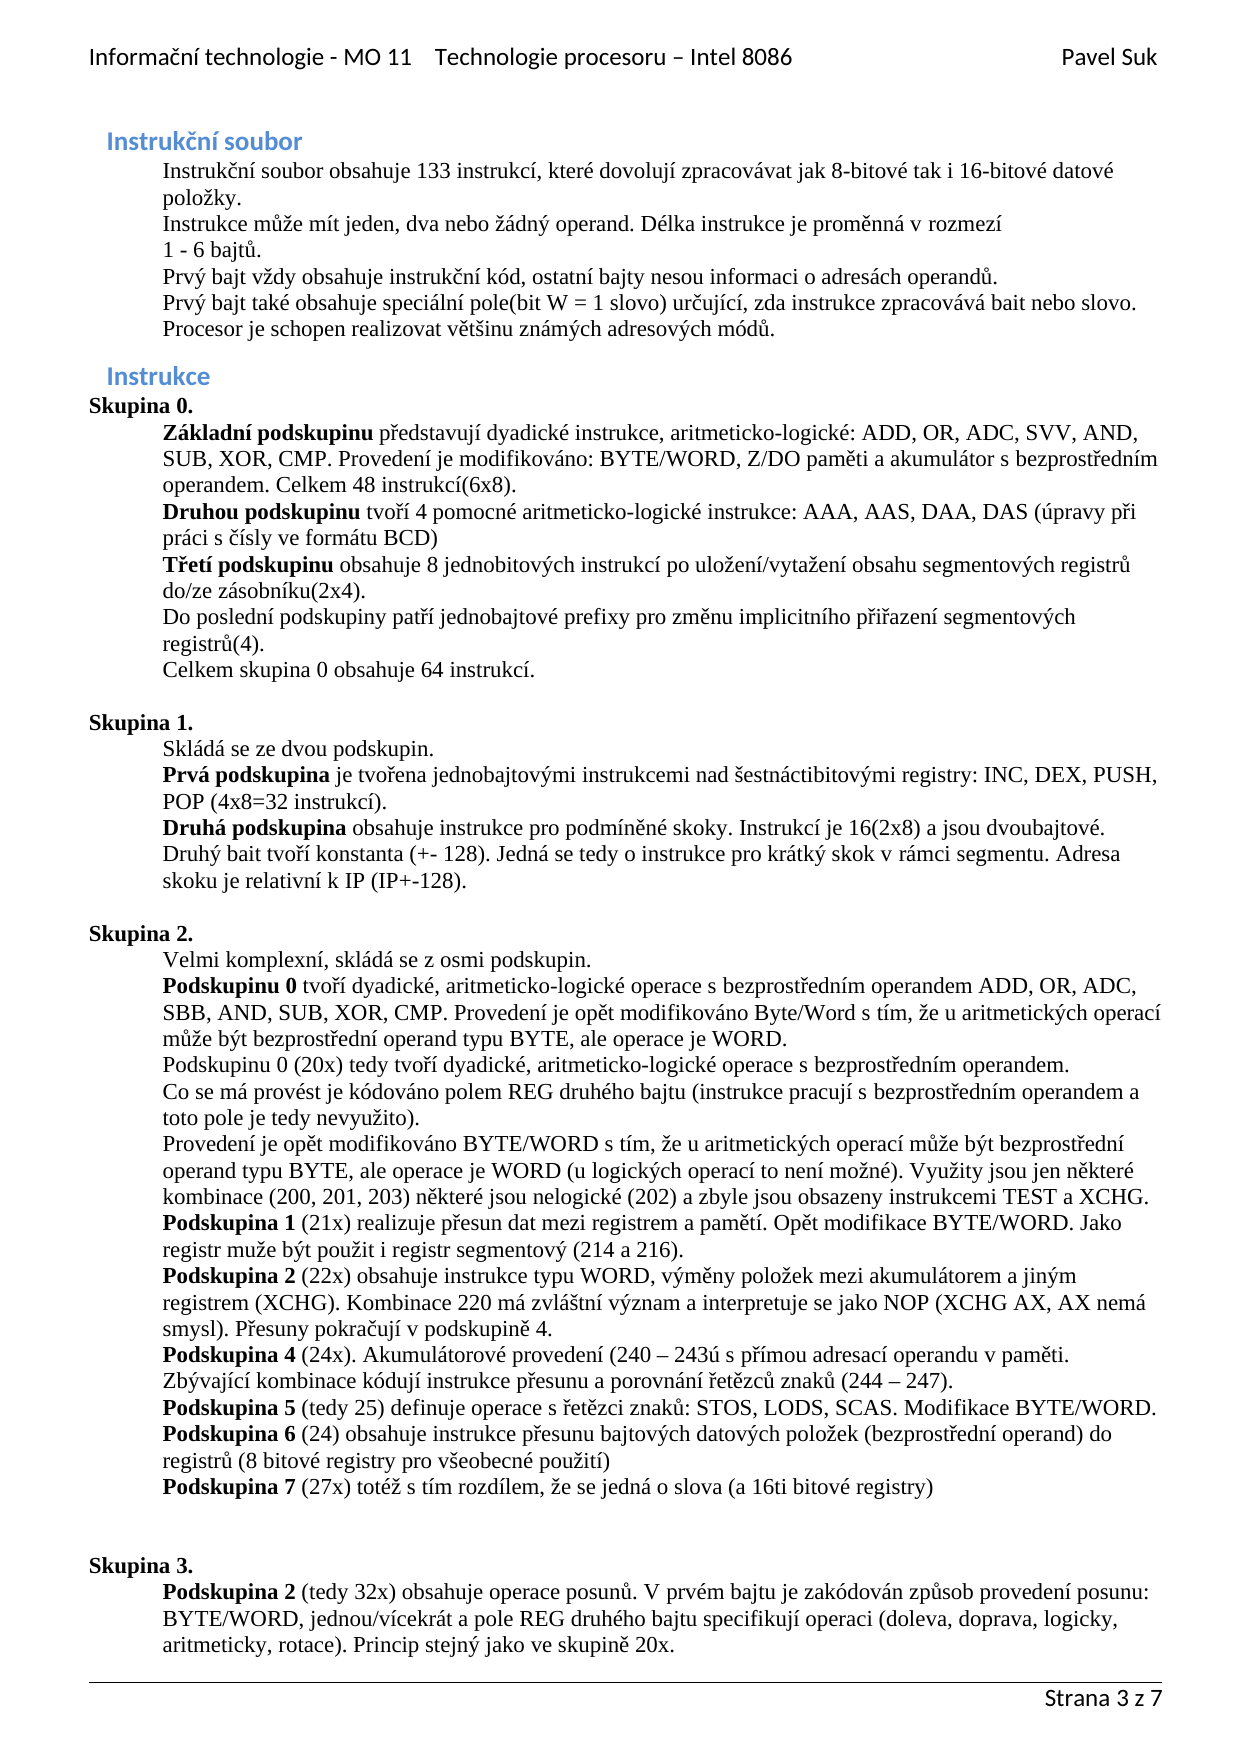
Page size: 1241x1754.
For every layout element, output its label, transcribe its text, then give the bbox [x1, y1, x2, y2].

text Podskupina 4 (24x). Akumulátorové provedení (240 – 243ú s přímou adresací operandu v paměti. Zbývající kombinace kódují instrukce přesunu a porovnání řetězců znaků (244 – 247). [162, 1341, 1162, 1394]
text Prvý bajt vždy obsahuje instrukční kód, ostatní bajty nesou informaci o adresách operandů. [162, 263, 1162, 289]
text Skupina 0. [89, 392, 1162, 419]
text Instrukce [106, 359, 1162, 392]
text Druhá podskupina obsahuje instrukce pro podmíněné skoky. Instrukcí je 16(2x8) a jsou dvoubajtové. Druhý bait tvoří konstanta (+- 128). Jedná se tedy o instrukce pro krátký skok v rámci segmentu. Adresa skoku je relativní k IP (IP+-128). [162, 814, 1162, 893]
text Prvá podskupina je tvořena jednobajtovými instrukcemi nad šestnáctibitovými registry: INC, DEX, PUSH, POP (4x8=32 instrukcí). [162, 761, 1162, 814]
text Skupina 1. [89, 709, 1162, 735]
text Skupina 3. [89, 1552, 1162, 1578]
text Třetí podskupinu obsahuje 8 jednobitových instrukcí po uložení/vytažení obsahu segmentových registrů do/ze zásobníku(2x4). [162, 551, 1162, 603]
text Skupina 2. [89, 919, 1162, 946]
text Podskupinu 0 (20x) tedy tvoří dyadické, aritmeticko-logické operace s bezprostředním operandem. [162, 1051, 1162, 1078]
text Instrukční soubor obsahuje 133 instrukcí, které dovolují zpracovávat jak 8-bitové tak i 16-bitové datové položky. [162, 157, 1162, 210]
text Skládá se ze dvou podskupin. [162, 735, 1162, 761]
text Podskupinu 0 tvoří dyadické, aritmeticko-logické operace s bezprostředním operandem ADD, OR, ADC, SBB, AND, SUB, XOR, CMP. Provedení je opět modifikováno Byte/Word s tím, že u aritmetických operací může být bezprostřední operand typu BYTE, ale operace je WORD. [162, 972, 1162, 1051]
text Provedení je opět modifikováno BYTE/WORD s tím, že u aritmetických operací může být bezprostřední operand typu BYTE, ale operace je WORD (u logických operací to není možné). Využity jsou jen některé kombinace (200, 201, 203) některé jsou nelogické (202) a zbyle jsou obsazeny instrukcemi TEST a XCHG. [162, 1130, 1162, 1209]
text Podskupina 6 (24) obsahuje instrukce přesunu bajtových datových položek (bezprostřední operand) do registrů (8 bitové registry pro všeobecné použití) [162, 1420, 1162, 1473]
text Do poslední podskupiny patří jednobajtové prefixy pro změnu implicitního přiřazení segmentových registrů(4). [162, 603, 1162, 656]
text Druhou podskupinu tvoří 4 pomocné aritmeticko-logické instrukce: AAA, AAS, DAA, DAS (úpravy při práci s čísly ve formátu BCD) [162, 498, 1162, 551]
text Co se má provést je kódováno polem REG druhého bajtu (instrukce pracují s bezprostředním operandem a toto pole je tedy nevyužito). [162, 1078, 1162, 1130]
text 1 - 6 bajtů. [162, 236, 1162, 263]
text Instrukce může mít jeden, dva nebo žádný operand. Délka instrukce je proměnná v rozmezí [162, 210, 1162, 236]
text Prvý bajt také obsahuje speciální pole(bit W = 1 slovo) určující, zda instrukce zpracovává bait nebo slovo. [162, 289, 1162, 315]
text Podskupina 5 (tedy 25) definuje operace s řetězci znaků: STOS, LODS, SCAS. Modifikace BYTE/WORD. [162, 1394, 1162, 1420]
text Velmi komplexní, skládá se z osmi podskupin. [162, 946, 1162, 972]
text Podskupina 1 (21x) realizuje přesun dat mezi registrem a pamětí. Opět modifikace BYTE/WORD. Jako registr muže být použit i registr segmentový (214 a 216). [162, 1209, 1162, 1262]
text Celkem skupina 0 obsahuje 64 instrukcí. [162, 656, 1162, 682]
text Základní podskupinu představují dyadické instrukce, aritmeticko-logické: ADD, OR, ADC, SVV, AND, SUB, XOR, CMP. Provedení je modifikováno: BYTE/WORD, Z/DO paměti a akumulátor s bezprostředním operandem. Celkem 48 instrukcí(6x8). [162, 419, 1162, 498]
text Procesor je schopen realizovat většinu známých adresových módů. [162, 315, 1162, 342]
text Podskupina 2 (tedy 32x) obsahuje operace posunů. V prvém bajtu je zakódován způsob provedení posunu: BYTE/WORD, jednou/vícekrát a pole REG druhého bajtu specifikují operaci (doleva, doprava, logicky, aritmeticky, rotace). Princip stejný jako ve skupině 20x. [162, 1578, 1162, 1657]
text Podskupina 7 (27x) totéž s tím rozdílem, že se jedná o slova (a 16ti bitové registry) [162, 1473, 1162, 1499]
text Podskupina 2 (22x) obsahuje instrukce typu WORD, výměny položek mezi akumulátorem a jiným registrem (XCHG). Kombinace 220 má zvláštní význam a interpretuje se jako NOP (XCHG AX, AX nemá smysl). Přesuny pokračují v podskupině 4. [162, 1262, 1162, 1341]
text Instrukční soubor [106, 124, 1162, 157]
